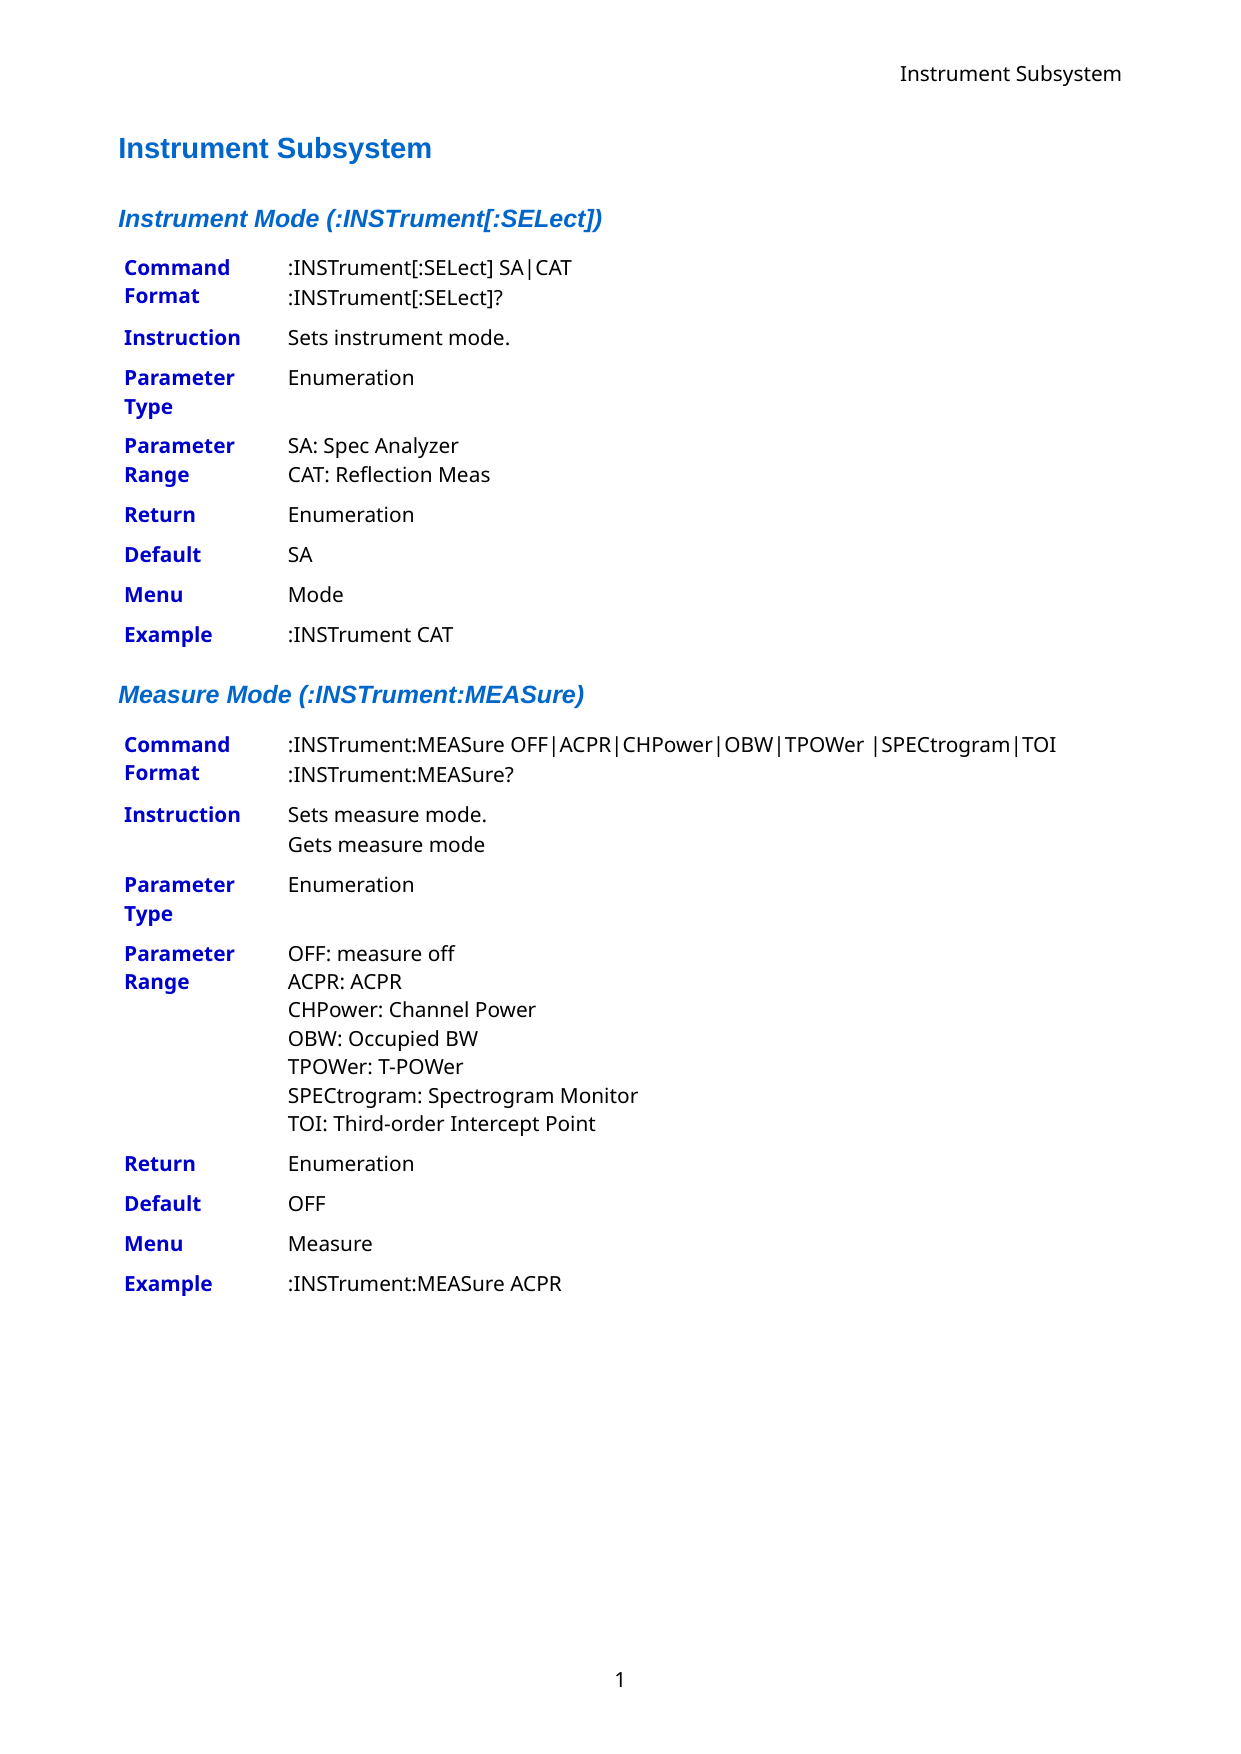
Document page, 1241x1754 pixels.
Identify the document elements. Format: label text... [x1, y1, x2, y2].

table_cell Default [118, 534, 282, 574]
table_cell Default [118, 1183, 282, 1223]
table_cell Sets measure mode. Gets measure mode [282, 794, 1122, 864]
table_cell Enumeration [282, 1144, 1122, 1183]
table_cell SA: Spec Analyzer CAT: Reflection Meas [282, 426, 1122, 494]
table_cell OFF: measure off ACPR: ACPR CHPower: Channel Power OBW: Occupied BW TPOWer: T-POWer SPECtrogram: Spectrogram Monitor TOI: Third-order Intercept Point [282, 933, 1122, 1143]
subtitle Instrument Mode (:INSTrument[:SELect]) [118, 204, 1122, 233]
table_cell Parameter Range [118, 426, 282, 494]
table_cell SA [282, 534, 1122, 574]
table_header :INSTrument[:SELect] SA|CAT :INSTrument[:SELect]? [282, 248, 1122, 318]
table_cell Sets instrument mode. [282, 318, 1122, 358]
table_cell Enumeration [282, 358, 1122, 426]
table_cell Parameter Type [118, 358, 282, 426]
table_cell Enumeration [282, 865, 1122, 933]
table_cell Parameter Range [118, 933, 282, 1143]
table_header Command Format [118, 248, 282, 318]
subtitle Instrument Subsystem [118, 131, 1122, 165]
table_cell Menu [118, 1223, 282, 1263]
table_cell Example [118, 614, 282, 654]
table_cell Return [118, 494, 282, 534]
table_cell OFF [282, 1183, 1122, 1223]
table_cell Enumeration [282, 494, 1122, 534]
table_cell Instruction [118, 794, 282, 864]
table_cell Mode [282, 574, 1122, 614]
table_cell :INSTrument CAT [282, 614, 1122, 654]
table_cell Parameter Type [118, 865, 282, 933]
table_header Command Format [118, 724, 282, 794]
table_cell :INSTrument:MEASure ACPR [282, 1263, 1122, 1303]
table_cell Return [118, 1144, 282, 1183]
table_cell Menu [118, 574, 282, 614]
table_cell Example [118, 1263, 282, 1303]
table_cell Measure [282, 1223, 1122, 1263]
table_header :INSTrument:MEASure OFF|ACPR|CHPower|OBW|TPOWer |SPECtrogram|TOI :INSTrument:MEASure? [282, 724, 1122, 794]
subtitle Measure Mode (:INSTrument:MEASure) [118, 680, 1122, 709]
table_cell Instruction [118, 318, 282, 358]
